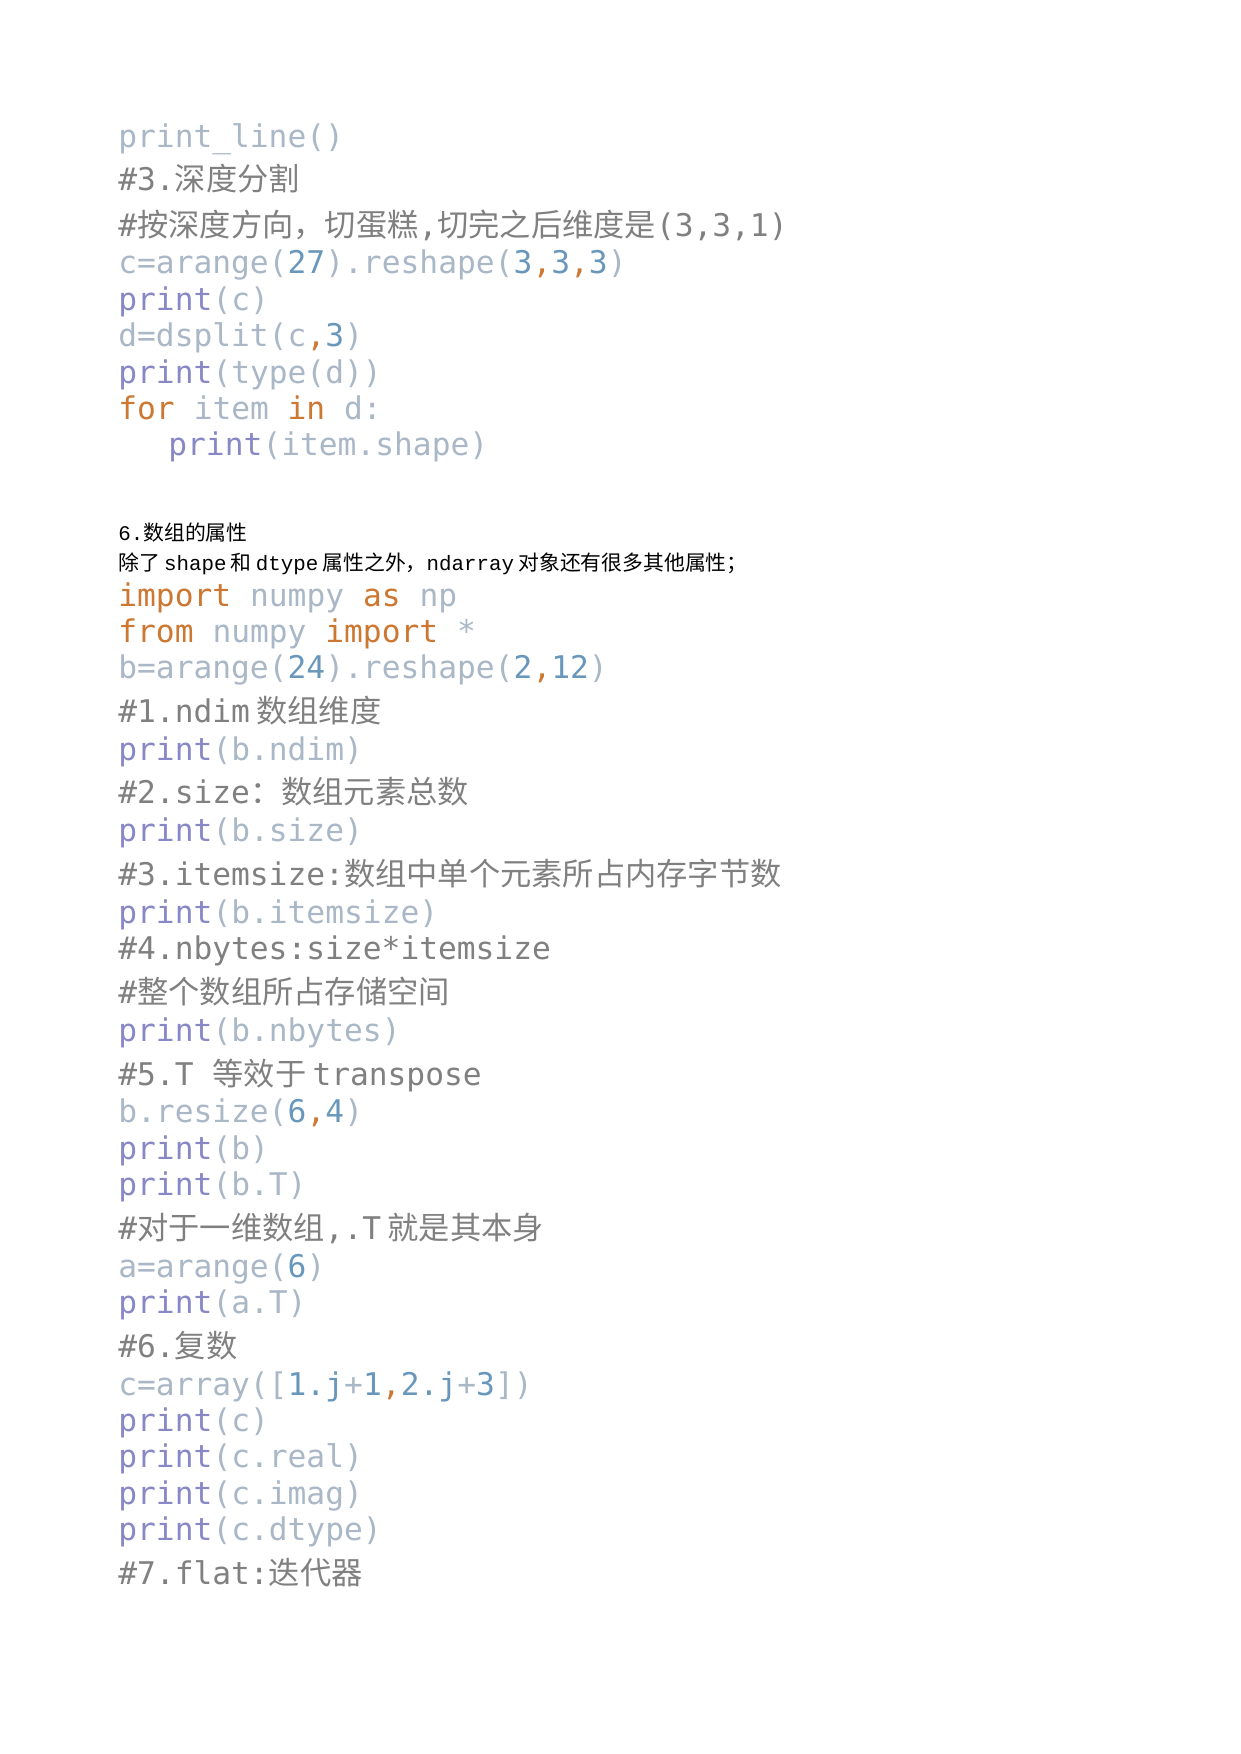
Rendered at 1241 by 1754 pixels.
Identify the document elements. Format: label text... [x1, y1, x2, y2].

text print(item.shape) [118, 427, 1122, 463]
text b=arange(24).reshape(2,12) [118, 650, 1122, 686]
text print(a.T) [118, 1284, 1122, 1321]
text print(c.real) [118, 1439, 1122, 1475]
text a=arange(6) [118, 1248, 1122, 1284]
text print(b.T) [118, 1167, 1122, 1203]
text #4.nbytes:size*itemsize [118, 931, 1122, 967]
text #1.ndim数组维度 [118, 686, 1122, 731]
text #3.深度分割 [118, 154, 1122, 200]
text b.resize(6,4) [118, 1094, 1122, 1130]
text #整个数组所占存储空间 [118, 967, 1122, 1012]
text print(b.nbytes) [118, 1012, 1122, 1049]
text print(type(d)) [118, 354, 1122, 390]
text print(b.ndim) [118, 731, 1122, 768]
text d=dsplit(c,3) [118, 318, 1122, 354]
text #7.flat:迭代器 [118, 1548, 1122, 1593]
text c=arange(27).reshape(3,3,3) [118, 245, 1122, 281]
text print(b.size) [118, 813, 1122, 849]
text c=array([1.j+1,2.j+3]) [118, 1366, 1122, 1402]
text import numpy as np [118, 577, 1122, 613]
text print(c) [118, 1402, 1122, 1439]
text 6.数组的属性 [118, 516, 1122, 547]
text print(c) [118, 281, 1122, 318]
text for item in d: [118, 390, 1122, 427]
text print(b) [118, 1130, 1122, 1167]
text #5.T 等效于transpose [118, 1049, 1122, 1094]
text print(b.itemsize) [118, 894, 1122, 931]
text #2.size：数组元素总数 [118, 768, 1122, 813]
text print_line() [118, 118, 1122, 154]
text 除了shape和dtype属性之外，ndarray对象还有很多其他属性； [118, 547, 1122, 577]
text #6.复数 [118, 1321, 1122, 1366]
text print(c.dtype) [118, 1511, 1122, 1548]
text #对于一维数组,.T就是其本身 [118, 1203, 1122, 1248]
text #按深度方向，切蛋糕,切完之后维度是(3,3,1) [118, 200, 1122, 245]
text print(c.imag) [118, 1475, 1122, 1511]
text #3.itemsize:数组中单个元素所占内存字节数 [118, 849, 1122, 894]
text from numpy import * [118, 613, 1122, 650]
